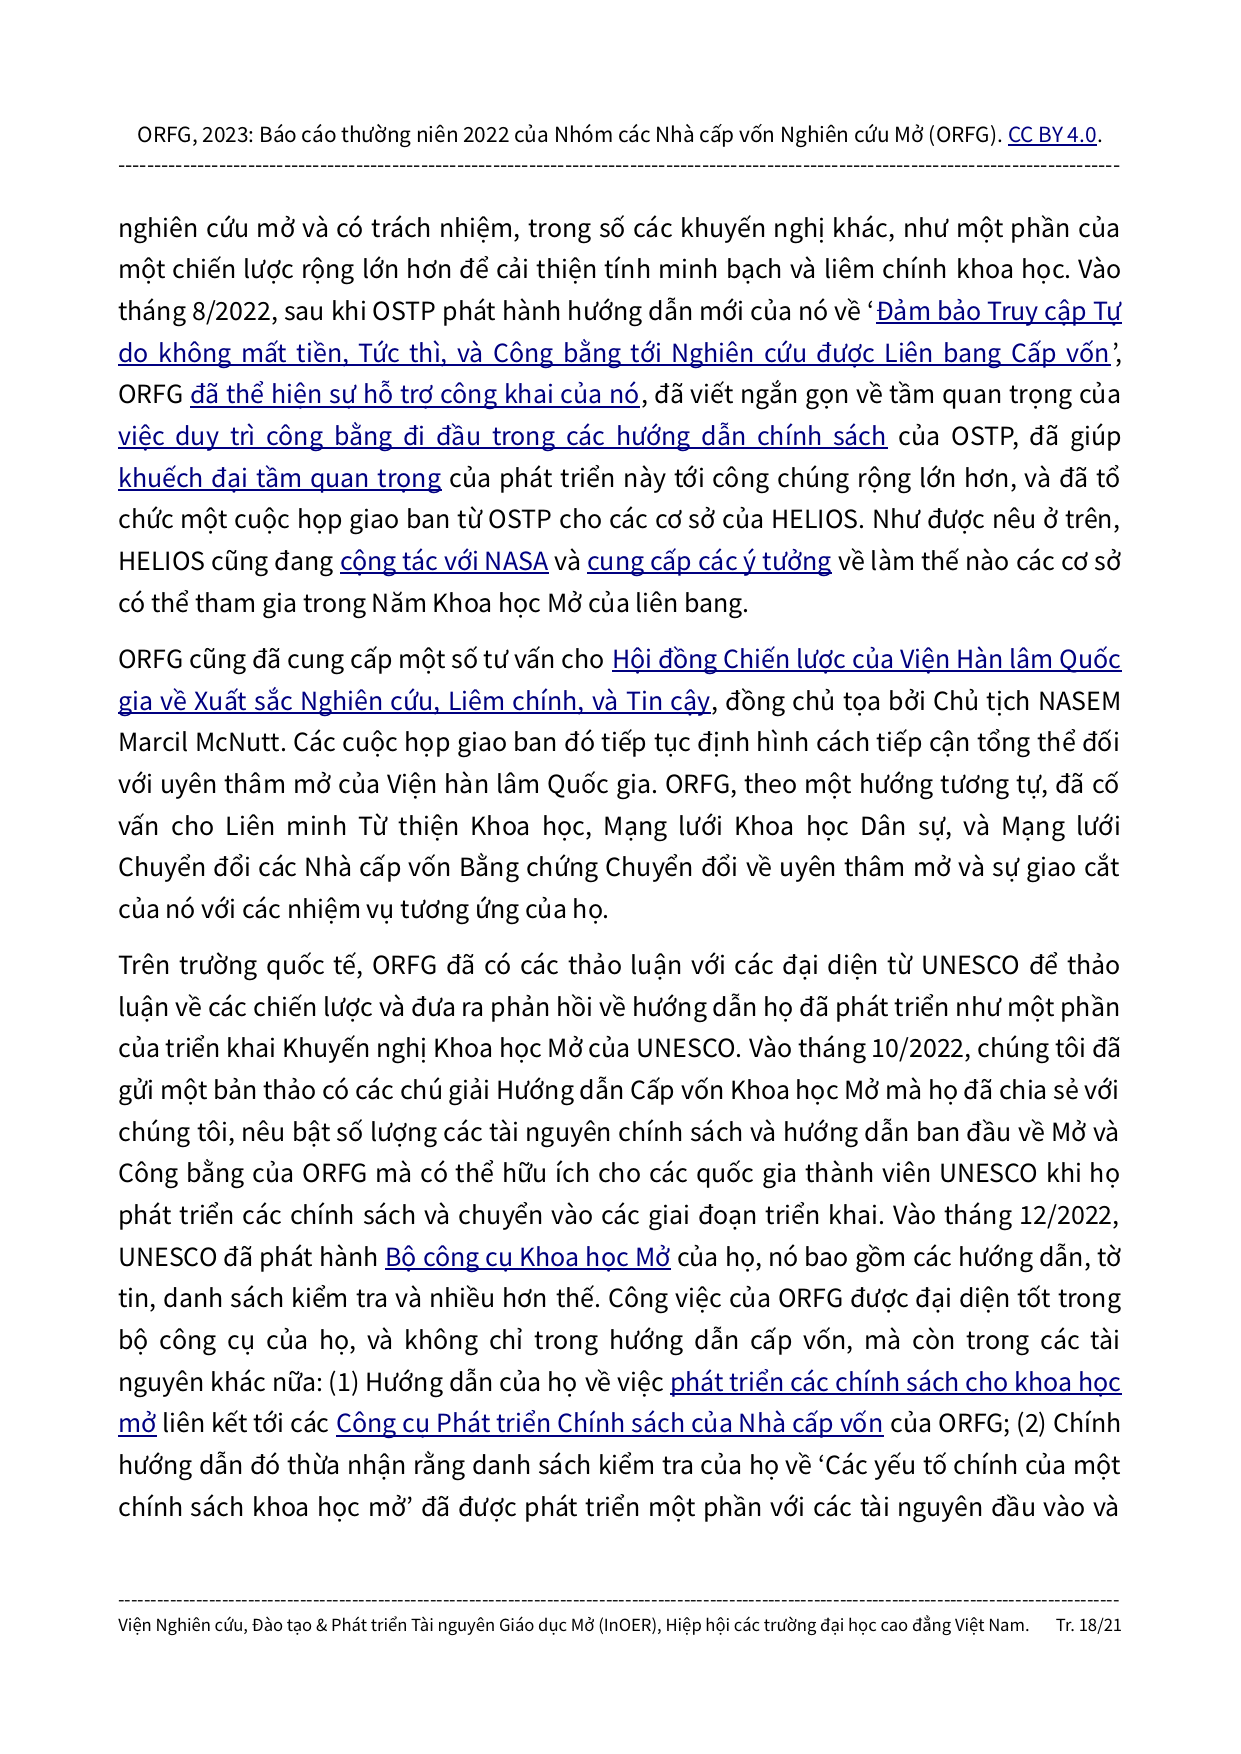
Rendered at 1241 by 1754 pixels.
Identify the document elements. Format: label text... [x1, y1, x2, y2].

text ORFG cũng đã cung cấp một số tư vấn cho Hội đồng Chiến lược của Viện Hàn lâm Quốc gia về Xuất sắc Nghiên cứu, Liêm chính, và Tin cậy, đồng chủ tọa bởi Chủ tịch NASEM Marcil McNutt. Các cuộc họp giao ban đó tiếp tục định hình cách tiếp cận tổng thể đối với uyên thâm mở của Viện hàn lâm Quốc gia. ORFG, theo một hướng tương tự, đã cố vấn cho Liên minh Từ thiện Khoa học, Mạng lưới Khoa học Dân sự, và Mạng lưới Chuyển đổi các Nhà cấp vốn Bằng chứng Chuyển đổi về uyên thâm mở và sự giao cắt của nó với các nhiệm vụ tương ứng của họ. [118, 639, 1122, 926]
text nghiên cứu mở và có trách nhiệm, trong số các khuyến nghị khác, như một phần của một chiến lược rộng lớn hơn để cải thiện tính minh bạch và liêm chính khoa học. Vào tháng 8/2022, sau khi OSTP phát hành hướng dẫn mới của nó về ‘Đảm bảo Truy cập Tự do không mất tiền, Tức thì, và Công bằng tới Nghiên cứu được Liên bang Cấp vốn’, ORFG đã thể hiện sự hỗ trợ công khai của nó, đã viết ngắn gọn về tầm quan trọng của việc duy trì công bằng đi đầu trong các hướng dẫn chính sách của OSTP, đã giúp khuếch đại tầm quan trọng của phát triển này tới công chúng rộng lớn hơn, và đã tổ chức một cuộc họp giao ban từ OSTP cho các cơ sở của HELIOS. Như được nêu ở trên, HELIOS cũng đang cộng tác với NASA và cung cấp các ý tưởng về làm thế nào các cơ sở có thể tham gia trong Năm Khoa học Mở của liên bang. [118, 208, 1122, 619]
text Trên trường quốc tế, ORFG đã có các thảo luận với các đại diện từ UNESCO để thảo luận về các chiến lược và đưa ra phản hồi về hướng dẫn họ đã phát triển như một phần của triển khai Khuyến nghị Khoa học Mở của UNESCO. Vào tháng 10/2022, chúng tôi đã gửi một bản thảo có các chú giải Hướng dẫn Cấp vốn Khoa học Mở mà họ đã chia sẻ với chúng tôi, nêu bật số lượng các tài nguyên chính sách và hướng dẫn ban đầu về Mở và Công bằng của ORFG mà có thể hữu ích cho các quốc gia thành viên UNESCO khi họ phát triển các chính sách và chuyển vào các giai đoạn triển khai. Vào tháng 12/2022, UNESCO đã phát hành Bộ công cụ Khoa học Mở của họ, nó bao gồm các hướng dẫn, tờ tin, danh sách kiểm tra và nhiều hơn thế. Công việc của ORFG được đại diện tốt trong bộ công cụ của họ, và không chỉ trong hướng dẫn cấp vốn, mà còn trong các tài nguyên khác nữa: (1) Hướng dẫn của họ về việc phát triển các chính sách cho khoa học mở liên kết tới các Công cụ Phát triển Chính sách của Nhà cấp vốn của ORFG; (2) Chính hướng dẫn đó thừa nhận rằng danh sách kiểm tra của họ về ‘Các yếu tố chính của một chính sách khoa học mở’ đã được phát triển một phần với các tài nguyên đầu vào và [118, 946, 1122, 1523]
